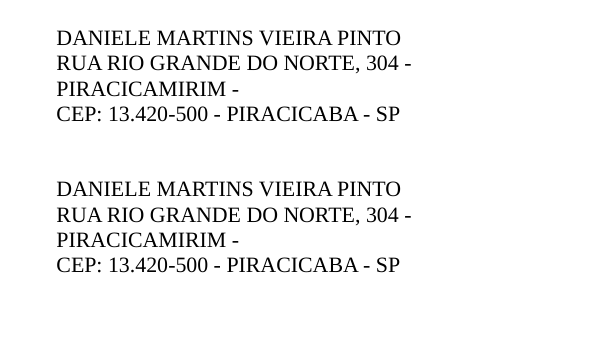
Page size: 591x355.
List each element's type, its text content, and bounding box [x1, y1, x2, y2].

text CEP: 13.420-500 - PIRACICABA - SP [56, 252, 469, 277]
text RUA RIO GRANDE DO NORTE, 304 - PIRACICAMIRIM - [56, 50, 528, 101]
text DANIELE MARTINS VIEIRA PINTO [56, 176, 487, 202]
text RUA RIO GRANDE DO NORTE, 304 - PIRACICAMIRIM - [56, 202, 528, 252]
text CEP: 13.420-500 - PIRACICABA - SP [56, 101, 469, 126]
text DANIELE MARTINS VIEIRA PINTO [56, 25, 528, 50]
